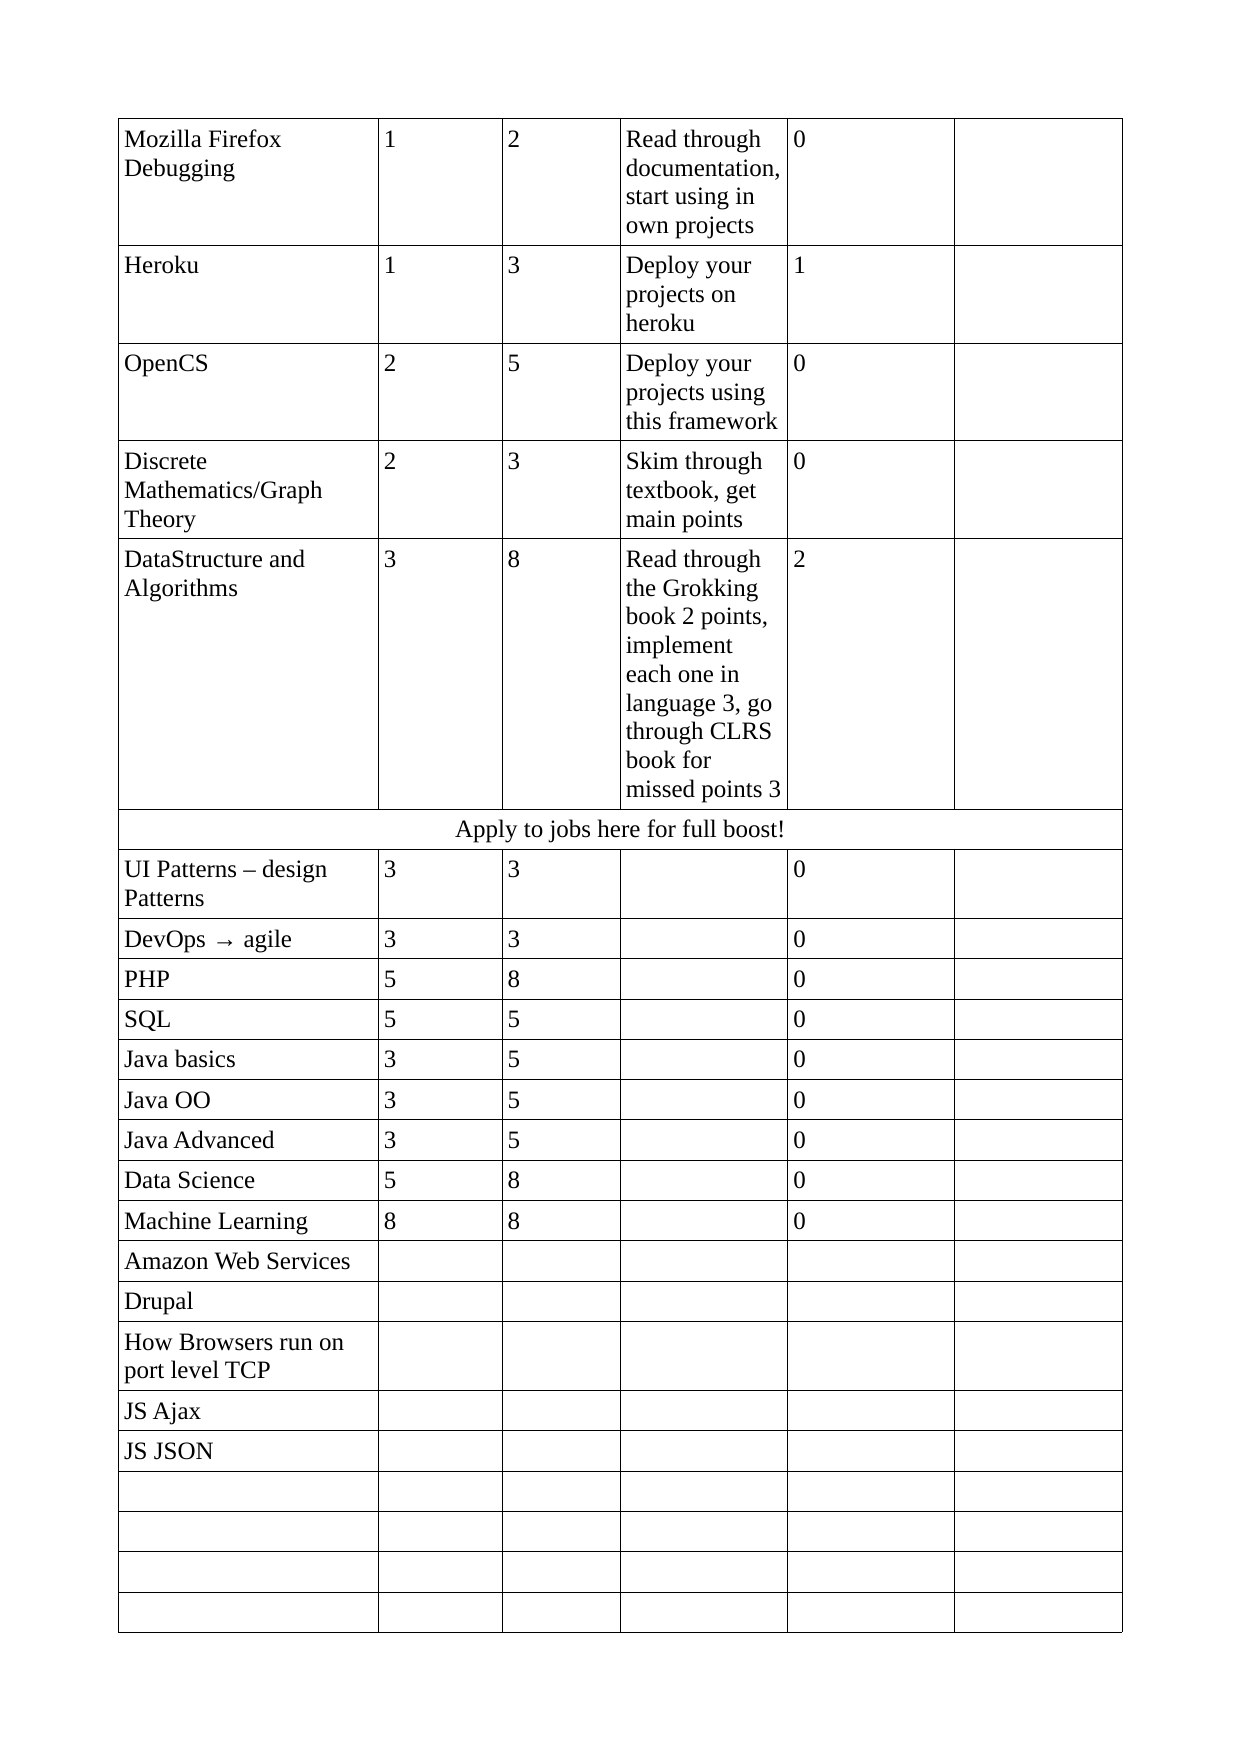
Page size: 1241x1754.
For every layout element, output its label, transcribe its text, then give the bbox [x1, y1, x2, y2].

table_cell [621, 959, 787, 998]
table_cell Drupal [119, 1282, 378, 1321]
table_cell [621, 1040, 787, 1079]
table_cell [788, 1472, 954, 1511]
table_cell OpenCS [119, 344, 378, 440]
table_cell [621, 1161, 787, 1200]
table_cell [621, 1000, 787, 1039]
table_cell Amazon Web Services [119, 1241, 378, 1281]
table_cell [621, 1120, 787, 1160]
table_cell [621, 1552, 787, 1592]
table_cell [788, 1431, 954, 1471]
table_cell 5 [503, 1000, 620, 1039]
table_cell Discrete Mathematics/Graph Theory [119, 441, 378, 538]
table_cell [788, 1593, 954, 1632]
table_cell Read through documentation, start using in own projects [621, 119, 787, 245]
table_cell Read through the Grokking book 2 points, implement each one in language 3, go through CLRS book for missed points 3 [621, 539, 787, 808]
table_cell Mozilla Firefox Debugging [119, 119, 378, 245]
table_cell 3 [503, 919, 620, 958]
table_cell 0 [788, 1000, 954, 1039]
table_cell How Browsers run on port level TCP [119, 1322, 378, 1390]
table_cell 3 [503, 441, 620, 538]
table_cell 5 [503, 344, 620, 440]
table_cell [621, 1201, 787, 1240]
table_cell [503, 1241, 620, 1281]
table_cell [503, 1282, 620, 1321]
table_cell [621, 1431, 787, 1471]
table_cell [379, 1472, 502, 1511]
table_cell 0 [788, 1201, 954, 1240]
table_cell 5 [379, 1000, 502, 1039]
table_cell [119, 1552, 378, 1592]
table_cell [503, 1472, 620, 1511]
table_cell 2 [379, 441, 502, 538]
table_cell [955, 919, 1122, 958]
table_cell [955, 1241, 1122, 1281]
table_cell 3 [379, 1080, 502, 1119]
table_cell [955, 119, 1122, 245]
table_cell [955, 1120, 1122, 1160]
table_cell [788, 1552, 954, 1592]
table_cell [955, 1552, 1122, 1592]
table_cell JS JSON [119, 1431, 378, 1471]
table_cell 8 [379, 1201, 502, 1240]
table_cell SQL [119, 1000, 378, 1039]
table_cell [955, 1161, 1122, 1200]
table_cell [788, 1282, 954, 1321]
table_cell Data Science [119, 1161, 378, 1200]
table_cell [379, 1322, 502, 1390]
table_cell [621, 1593, 787, 1632]
table_cell [955, 539, 1122, 808]
table_cell Java OO [119, 1080, 378, 1119]
table_cell [955, 1282, 1122, 1321]
table_cell Deploy your projects using this framework [621, 344, 787, 440]
table_cell 1 [379, 246, 502, 342]
table_cell 8 [503, 1201, 620, 1240]
table_cell 5 [503, 1120, 620, 1160]
table_cell [788, 1391, 954, 1430]
table_cell [955, 850, 1122, 918]
table_cell [955, 1080, 1122, 1119]
table_cell 0 [788, 959, 954, 998]
table_cell [379, 1282, 502, 1321]
table_cell [621, 1472, 787, 1511]
table_cell [621, 919, 787, 958]
table_cell [621, 850, 787, 918]
table_cell [788, 1241, 954, 1281]
table_cell [379, 1391, 502, 1430]
table_cell 0 [788, 1040, 954, 1079]
table_cell 8 [503, 1161, 620, 1200]
table_cell 3 [379, 919, 502, 958]
table_cell [955, 1472, 1122, 1511]
table_cell [955, 246, 1122, 342]
table_cell 3 [379, 850, 502, 918]
table_cell [379, 1241, 502, 1281]
table_cell 0 [788, 1161, 954, 1200]
table_cell 0 [788, 441, 954, 538]
table_cell Java basics [119, 1040, 378, 1079]
table_cell 3 [379, 1120, 502, 1160]
table_cell [955, 1040, 1122, 1079]
table_cell [621, 1282, 787, 1321]
table_cell 0 [788, 1120, 954, 1160]
table_cell [119, 1512, 378, 1551]
table_cell 0 [788, 919, 954, 958]
table_cell 5 [503, 1080, 620, 1119]
table_cell Apply to jobs here for full boost! [119, 810, 1122, 849]
table_cell [788, 1322, 954, 1390]
table_cell [379, 1593, 502, 1632]
table_cell 8 [503, 539, 620, 808]
table_cell [621, 1391, 787, 1430]
table_cell [503, 1512, 620, 1551]
table_cell [379, 1512, 502, 1551]
table_cell [955, 1431, 1122, 1471]
table_cell 3 [503, 850, 620, 918]
table_cell [379, 1431, 502, 1471]
table_cell [503, 1322, 620, 1390]
table_cell 5 [379, 1161, 502, 1200]
table_cell [621, 1241, 787, 1281]
table_cell [955, 1593, 1122, 1632]
table_cell 8 [503, 959, 620, 998]
table_cell UI Patterns – design Patterns [119, 850, 378, 918]
table_cell [955, 344, 1122, 440]
table_cell [955, 441, 1122, 538]
table_cell [503, 1552, 620, 1592]
table_cell [621, 1512, 787, 1551]
table_cell 3 [503, 246, 620, 342]
table_cell [955, 959, 1122, 998]
table_cell [955, 1391, 1122, 1430]
table_cell [379, 1552, 502, 1592]
table_cell 2 [379, 344, 502, 440]
table_cell [955, 1512, 1122, 1551]
table_cell 0 [788, 344, 954, 440]
table_cell 1 [788, 246, 954, 342]
table_cell [621, 1080, 787, 1119]
table_cell Machine Learning [119, 1201, 378, 1240]
table_cell [955, 1201, 1122, 1240]
table_cell PHP [119, 959, 378, 998]
table_cell Skim through textbook, get main points [621, 441, 787, 538]
table_cell 2 [503, 119, 620, 245]
table_cell DataStructure and Algorithms [119, 539, 378, 808]
table_cell [119, 1472, 378, 1511]
table_cell [119, 1593, 378, 1632]
table_cell [955, 1000, 1122, 1039]
table_cell [788, 1512, 954, 1551]
table_cell [503, 1431, 620, 1471]
table_cell 5 [503, 1040, 620, 1079]
table_cell 1 [379, 119, 502, 245]
table_cell 3 [379, 1040, 502, 1079]
table_cell 5 [379, 959, 502, 998]
table_cell JS Ajax [119, 1391, 378, 1430]
table_cell 0 [788, 1080, 954, 1119]
table_cell [955, 1322, 1122, 1390]
table_cell [621, 1322, 787, 1390]
table_cell [503, 1391, 620, 1430]
table_cell [503, 1593, 620, 1632]
table_cell 3 [379, 539, 502, 808]
table_cell Deploy your projects on heroku [621, 246, 787, 342]
table_cell 0 [788, 119, 954, 245]
table_cell Java Advanced [119, 1120, 378, 1160]
table_cell DevOps → agile [119, 919, 378, 958]
table_cell Heroku [119, 246, 378, 342]
table_cell 0 [788, 850, 954, 918]
table_cell 2 [788, 539, 954, 808]
